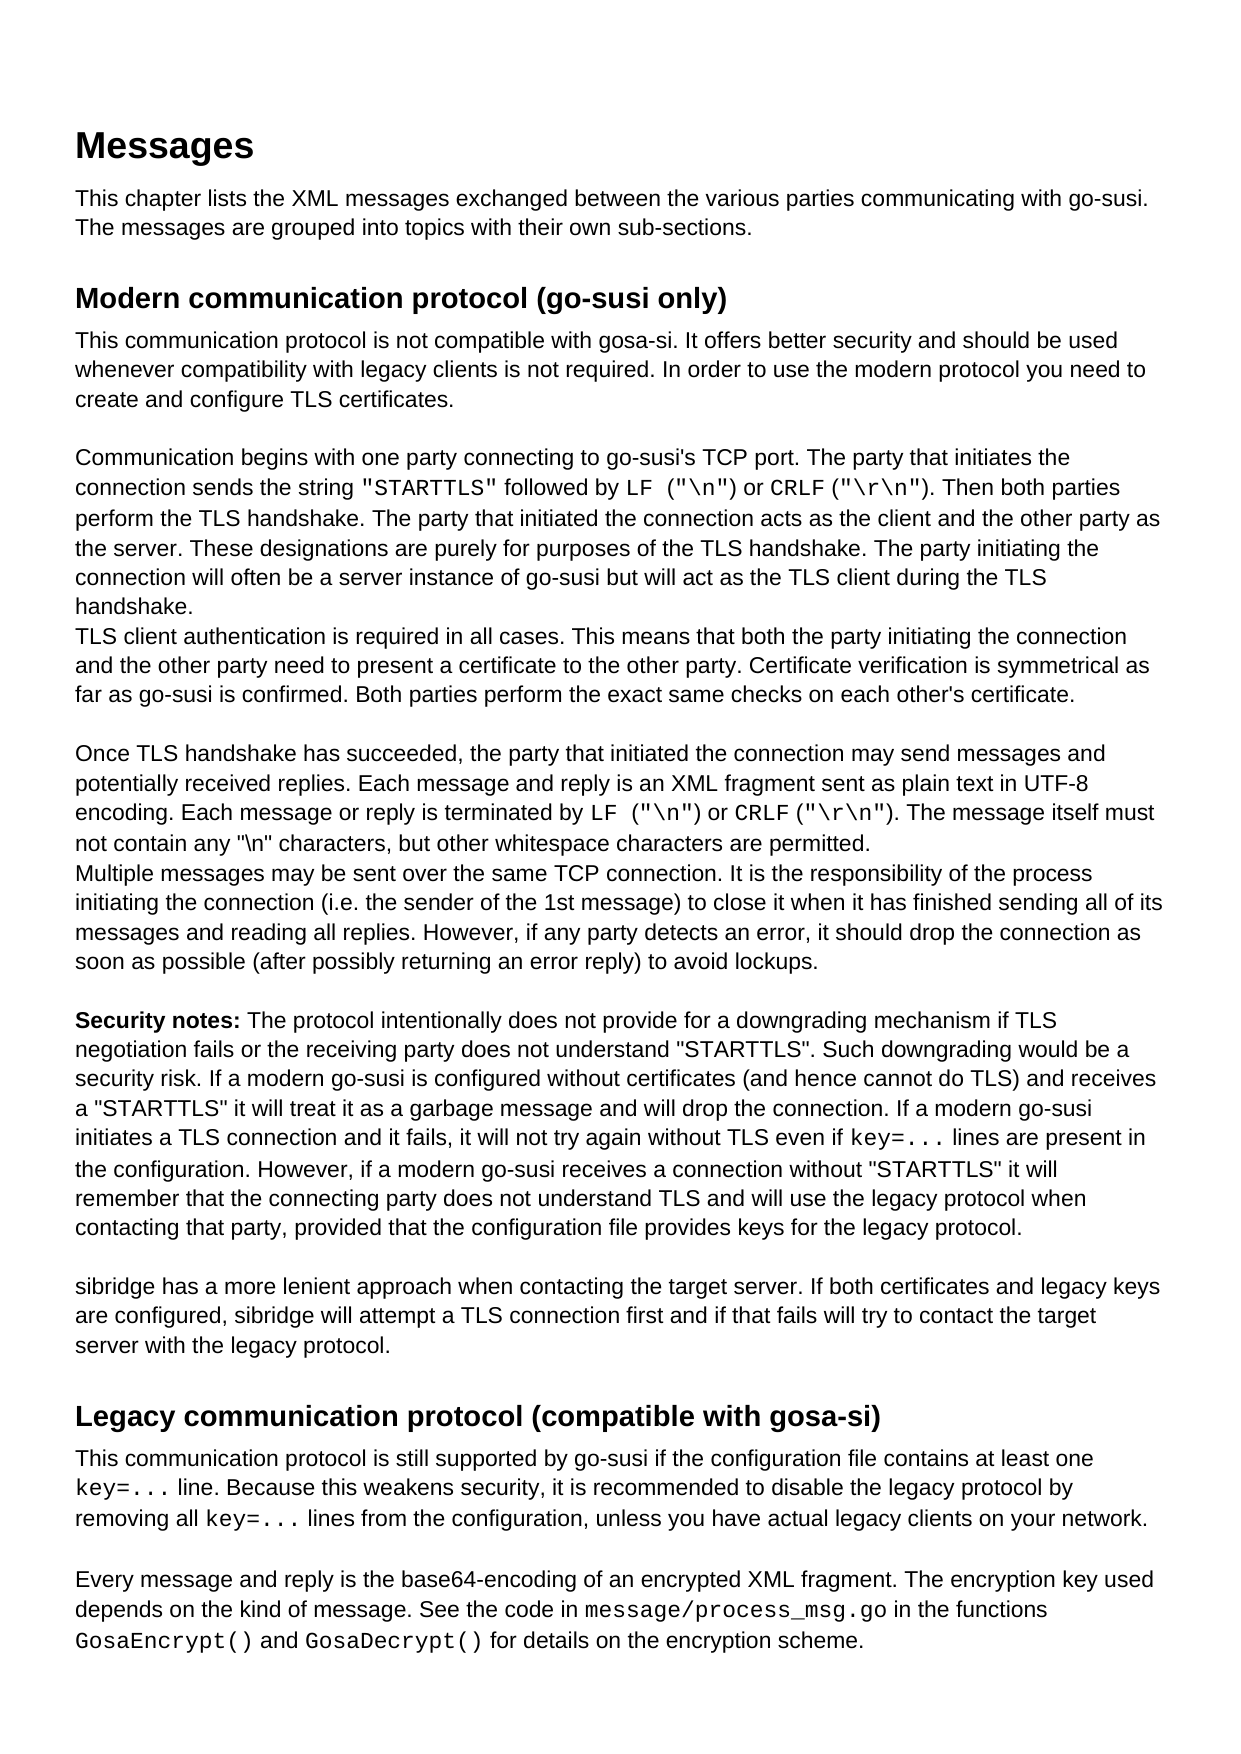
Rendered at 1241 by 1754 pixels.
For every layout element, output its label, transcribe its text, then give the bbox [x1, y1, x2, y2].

text This chapter lists the XML messages exchanged between the various parties communicating with go-susi. The messages are grouped into topics with their own sub-sections. [75, 186, 1165, 241]
text This communication protocol is still supported by go-susi if the configuration file contains at least one key=... line. Because this weakens security, it is recommended to disable the legacy protocol by removing all key=... lines from the configuration, unless you have actual legacy clients on your network. [75, 1445, 1165, 1534]
subtitle Modern communication protocol (go-susi only) [75, 282, 1165, 314]
text Every message and reply is the base64-encoding of an encrypted XML fragment. The encryption key used depends on the kind of message. See the code in message/process_msg.go in the functions GosaEncrypt() and GosaDecrypt() for details on the encryption scheme. [75, 1567, 1165, 1656]
text TLS client authentication is required in all cases. This means that both the party initiating the connection and the other party need to present a certificate to the other party. Certificate verification is symmetrical as far as go-susi is confirmed. Both parties perform the exact same checks on each other's certificate. [75, 623, 1165, 708]
text Communication begins with one party connecting to go-susi's TCP port. The party that initiates the connection sends the string "STARTTLS" followed by LF ("\n") or CRLF ("\r\n"). Then both parties perform the TLS handshake. The party that initiated the connection acts as the client and the other party as the server. These designations are purely for purposes of the TLS handshake. The party initiating the connection will often be a server instance of go-susi but will act as the TLS client during the TLS handshake. [75, 445, 1165, 620]
text Security notes: The protocol intentionally does not provide for a downgrading mechanism if TLS negotiation fails or the receiving party does not understand "STARTTLS". Such downgrading would be a security risk. If a modern go-susi is configured without certificates (and hence cannot do TLS) and receives a "STARTTLS" it will treat it as a garbage message and will drop the connection. If a modern go-susi initiates a TLS connection and it fails, it will not try again without TLS even if key=... lines are present in the configuration. However, if a modern go-susi receives a connection without "STARTTLS" it will remember that the connecting party does not understand TLS and will use the legacy protocol when contacting that party, provided that the configuration file provides keys for the legacy protocol. [75, 1007, 1165, 1241]
text This communication protocol is not compatible with gosa-si. It offers better security and should be used whenever compatibility with legacy clients is not required. In order to use the modern protocol you need to create and configure TLS certificates. [75, 328, 1165, 412]
subtitle Legacy communication protocol (compatible with gosa-si) [75, 1399, 1165, 1432]
text Multiple messages may be sent over the same TCP connection. It is the responsibility of the process initiating the connection (i.e. the sender of the 1st message) to close it when it has finished sending all of its messages and reading all replies. However, if any party detects an error, it should drop the connection as soon as possible (after possibly returning an error reply) to avoid lockups. [75, 861, 1165, 974]
subtitle Messages [75, 125, 1165, 167]
text Once TLS handshake has succeeded, the party that initiated the connection may send messages and potentially received replies. Each message and reply is an XML fragment sent as plain text in UTF-8 encoding. Each message or reply is terminated by LF ("\n") or CRLF ("\r\n"). The message itself must not contain any "\n" characters, but other whitespace characters are permitted. [75, 741, 1165, 857]
text sibridge has a more lenient approach when contacting the target server. If both certificates and legacy keys are configured, sibridge will attempt a TLS connection first and if that fails will try to contact the target server with the legacy protocol. [75, 1274, 1165, 1358]
